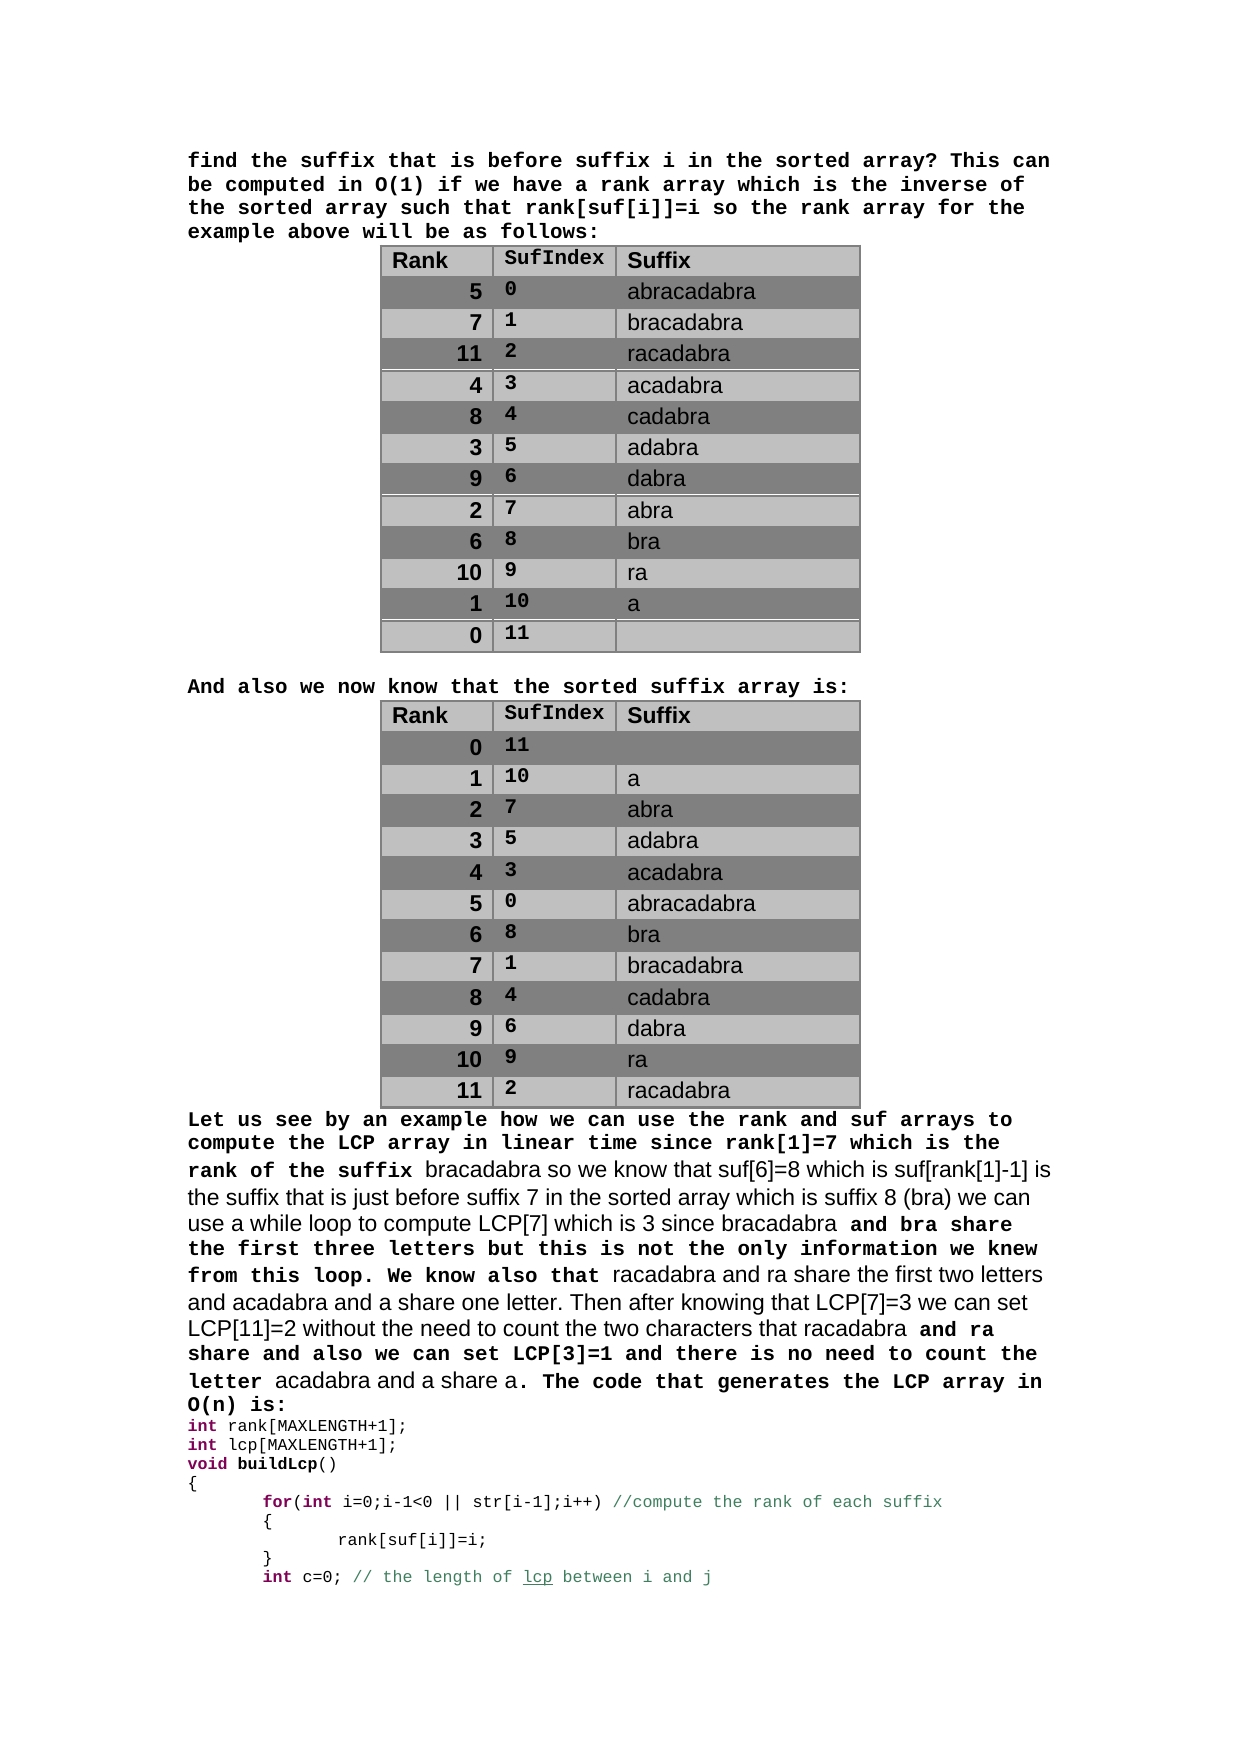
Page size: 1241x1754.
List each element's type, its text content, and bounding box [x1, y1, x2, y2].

table_cell acadabra [617, 372, 859, 401]
table_cell 8 [494, 921, 615, 950]
table_cell 0 [382, 622, 492, 651]
table_cell 9 [382, 465, 492, 494]
table_cell adabra [617, 434, 859, 463]
table_cell acadabra [617, 859, 859, 888]
table_cell bracadabra [617, 952, 859, 981]
table_cell 3 [382, 827, 492, 856]
table_cell dabra [617, 1015, 859, 1044]
table_cell adabra [617, 827, 859, 856]
table_cell 9 [494, 1046, 615, 1075]
table_cell bra [617, 921, 859, 950]
table_cell 10 [494, 765, 615, 794]
table_cell 10 [382, 1046, 492, 1075]
text } [187, 1550, 1053, 1569]
table_cell 11 [494, 734, 615, 763]
table_cell ra [617, 1046, 859, 1075]
table_cell 1 [494, 309, 615, 338]
table_cell bra [617, 528, 859, 557]
table_cell 0 [494, 278, 615, 307]
table_cell 1 [494, 952, 615, 981]
text { [187, 1512, 1053, 1531]
table_cell 11 [382, 1077, 492, 1106]
table_cell racadabra [617, 1077, 859, 1106]
table_cell cadabra [617, 403, 859, 432]
text for(int i=0;i-1<0 || str[i-1];i++) //compute the rank of each suffix [187, 1493, 1053, 1512]
table_cell 5 [494, 827, 615, 856]
table_cell cadabra [617, 984, 859, 1013]
table_cell 7 [382, 952, 492, 981]
table_cell 10 [494, 590, 615, 619]
table_cell 11 [494, 622, 615, 651]
table_cell 3 [382, 434, 492, 463]
table_cell racadabra [617, 340, 859, 369]
table_cell 7 [382, 309, 492, 338]
table_cell abracadabra [617, 890, 859, 919]
table_cell 2 [382, 796, 492, 825]
table_cell ra [617, 559, 859, 588]
table_cell 5 [382, 278, 492, 307]
table_cell 7 [494, 796, 615, 825]
table_header Suffix [617, 247, 859, 276]
text And also we now know that the sorted suffix array is: [187, 677, 1053, 700]
text { [187, 1474, 1053, 1493]
table_cell 3 [494, 859, 615, 888]
text void buildLcp() [187, 1456, 1053, 1474]
table_cell abra [617, 497, 859, 526]
table_cell 0 [382, 734, 492, 763]
table_cell 10 [382, 559, 492, 588]
table_cell dabra [617, 465, 859, 494]
text int lcp[MAXLENGTH+1]; [187, 1437, 1053, 1456]
text int c=0; // the length of lcp between i and j [187, 1569, 1053, 1588]
table_cell 2 [382, 497, 492, 526]
table_cell 6 [382, 528, 492, 557]
table_header Suffix [617, 702, 859, 731]
text Let us see by an example how we can use the rank and suf arrays to compute the LCP array in linear time since rank[1]=7 which is the rank of the suffix bracadabra so we know that suf[6]=8 which is suf[rank[1]-1] is the suffix that is just before suffix 7 in the sorted array which is suffix 8 (bra) we can use a while loop to compute LCP[7] which is 3 since bracadabra and bra share the first three letters but this is not the only information we knew from this loop. We know also that racadabra and ra share the first two letters and acadabra and a share one letter. Then after knowing that LCP[7]=3 we can set LCP[11]=2 without the need to count the two characters that racadabra and ra share and also we can set LCP[3]=1 and there is no need to count the letter acadabra and a share a. The code that generates the LCP array in O(n) is: [187, 1108, 1053, 1418]
table_cell [617, 734, 859, 763]
table_header Rank [382, 702, 492, 731]
table_cell 6 [382, 921, 492, 950]
text rank[suf[i]]=i; [187, 1531, 1053, 1550]
text find the suffix that is before suffix i in the sorted array? This can be computed in O(1) if we have a rank array which is the inverse of the sorted array such that rank[suf[i]]=i so the rank array for the example above will be as follows: [187, 150, 1053, 244]
table_cell a [617, 590, 859, 619]
table_cell a [617, 765, 859, 794]
table_cell 1 [382, 590, 492, 619]
table_cell 4 [494, 984, 615, 1013]
table_cell 0 [494, 890, 615, 919]
table_cell 8 [494, 528, 615, 557]
table_cell 5 [494, 434, 615, 463]
table_cell 2 [494, 340, 615, 369]
table_cell 6 [494, 465, 615, 494]
table_cell 9 [382, 1015, 492, 1044]
table_cell 5 [382, 890, 492, 919]
table_header SufIndex [494, 702, 615, 731]
table_header SufIndex [494, 247, 615, 276]
table_cell [617, 622, 859, 651]
table_cell abra [617, 796, 859, 825]
table_cell abracadabra [617, 278, 859, 307]
table_cell 2 [494, 1077, 615, 1106]
table_cell 4 [494, 403, 615, 432]
text int rank[MAXLENGTH+1]; [187, 1418, 1053, 1437]
table_cell 8 [382, 403, 492, 432]
table_cell 4 [382, 372, 492, 401]
table_cell 8 [382, 984, 492, 1013]
table_cell 4 [382, 859, 492, 888]
table_header Rank [382, 247, 492, 276]
table_cell 6 [494, 1015, 615, 1044]
table_cell bracadabra [617, 309, 859, 338]
table_cell 9 [494, 559, 615, 588]
table_cell 7 [494, 497, 615, 526]
table_cell 1 [382, 765, 492, 794]
table_cell 11 [382, 340, 492, 369]
table_cell 3 [494, 372, 615, 401]
